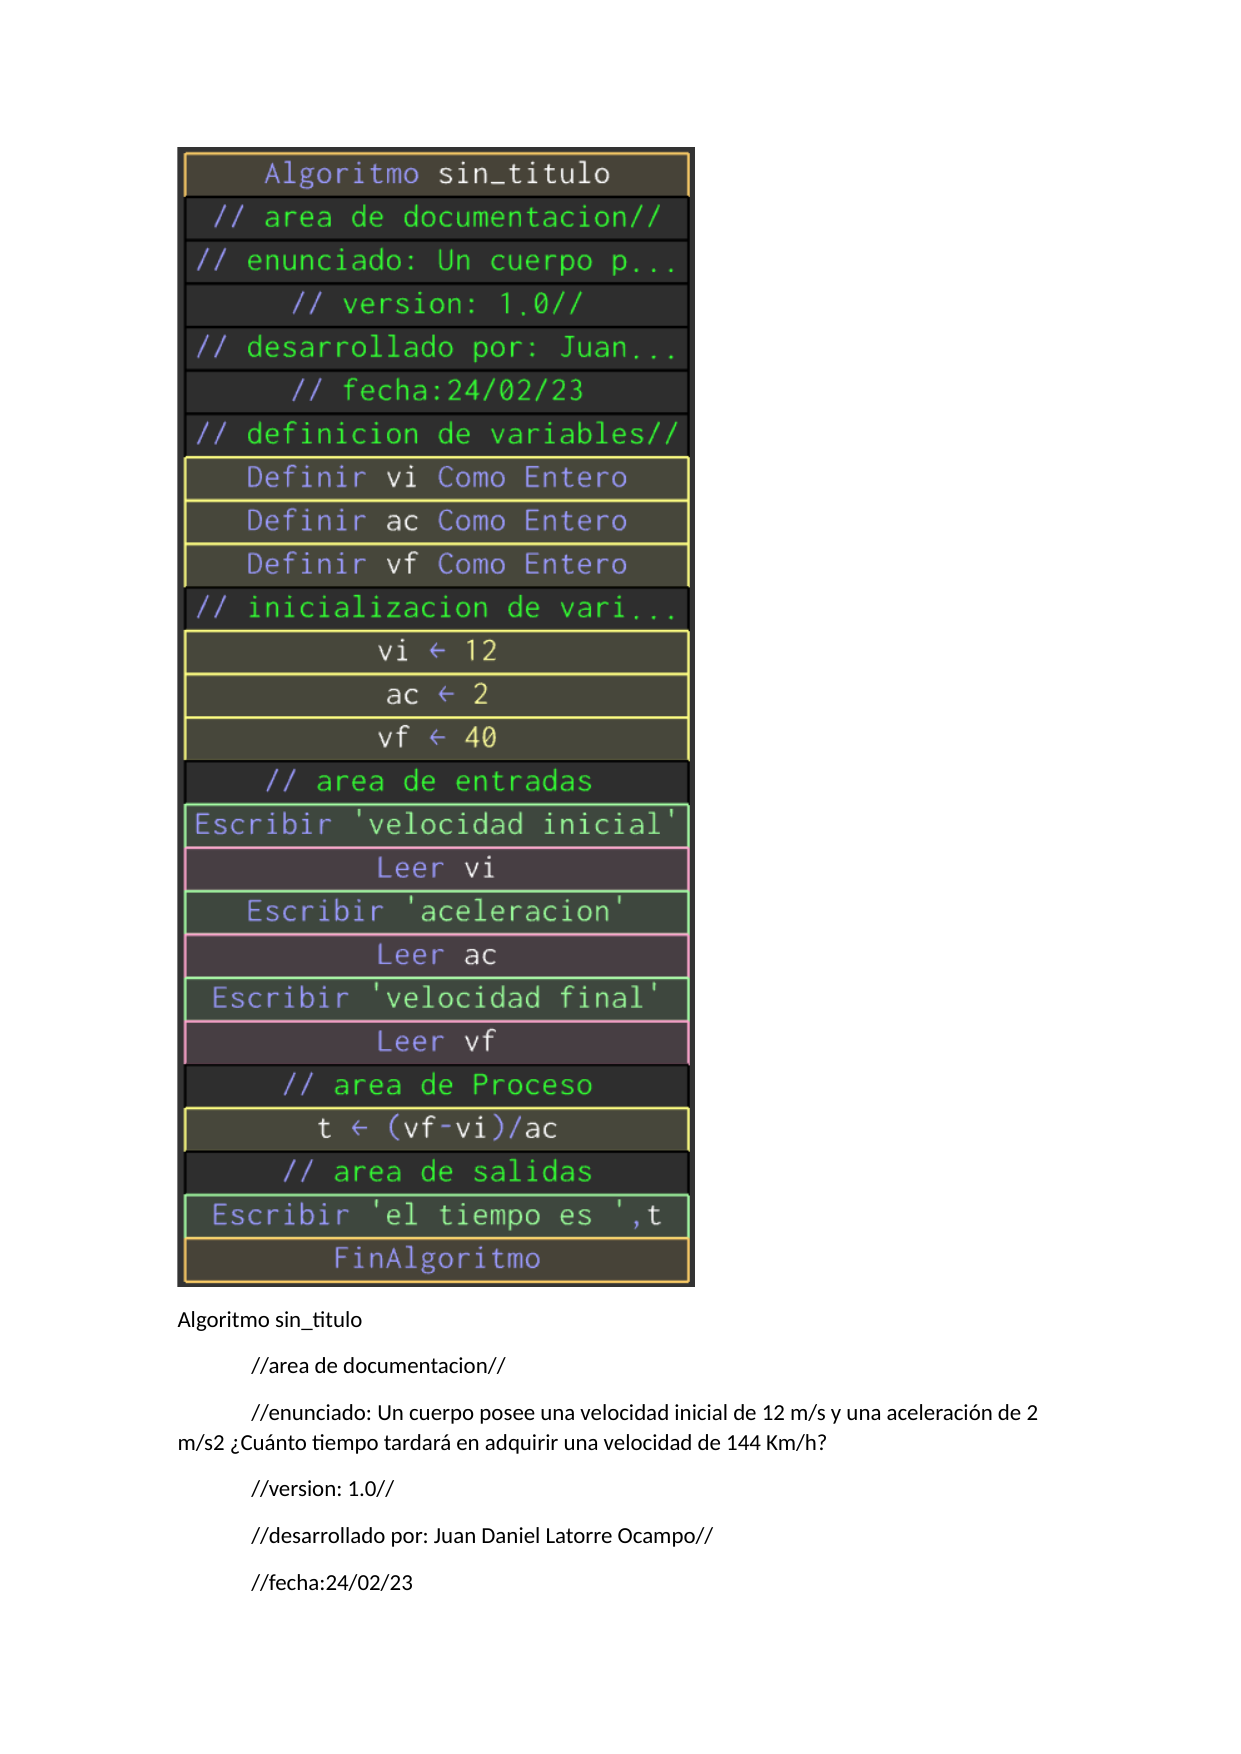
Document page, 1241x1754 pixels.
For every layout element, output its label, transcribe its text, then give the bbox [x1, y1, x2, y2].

text Algoritmo sin_titulo [177, 1305, 1063, 1333]
text //desarrollado por: Juan Daniel Latorre Ocampo// [177, 1521, 1063, 1549]
text //version: 1.0// [177, 1474, 1063, 1503]
text //fecha:24/02/23 [177, 1568, 1063, 1596]
text //enunciado: Un cuerpo posee una velocidad inicial de 12 m/s y una aceleración de 2 m/s2 ¿Cuánto tiempo tardará en adquirir una velocidad de 144 Km/h? [177, 1398, 1063, 1456]
text //area de documentacion// [177, 1352, 1063, 1379]
